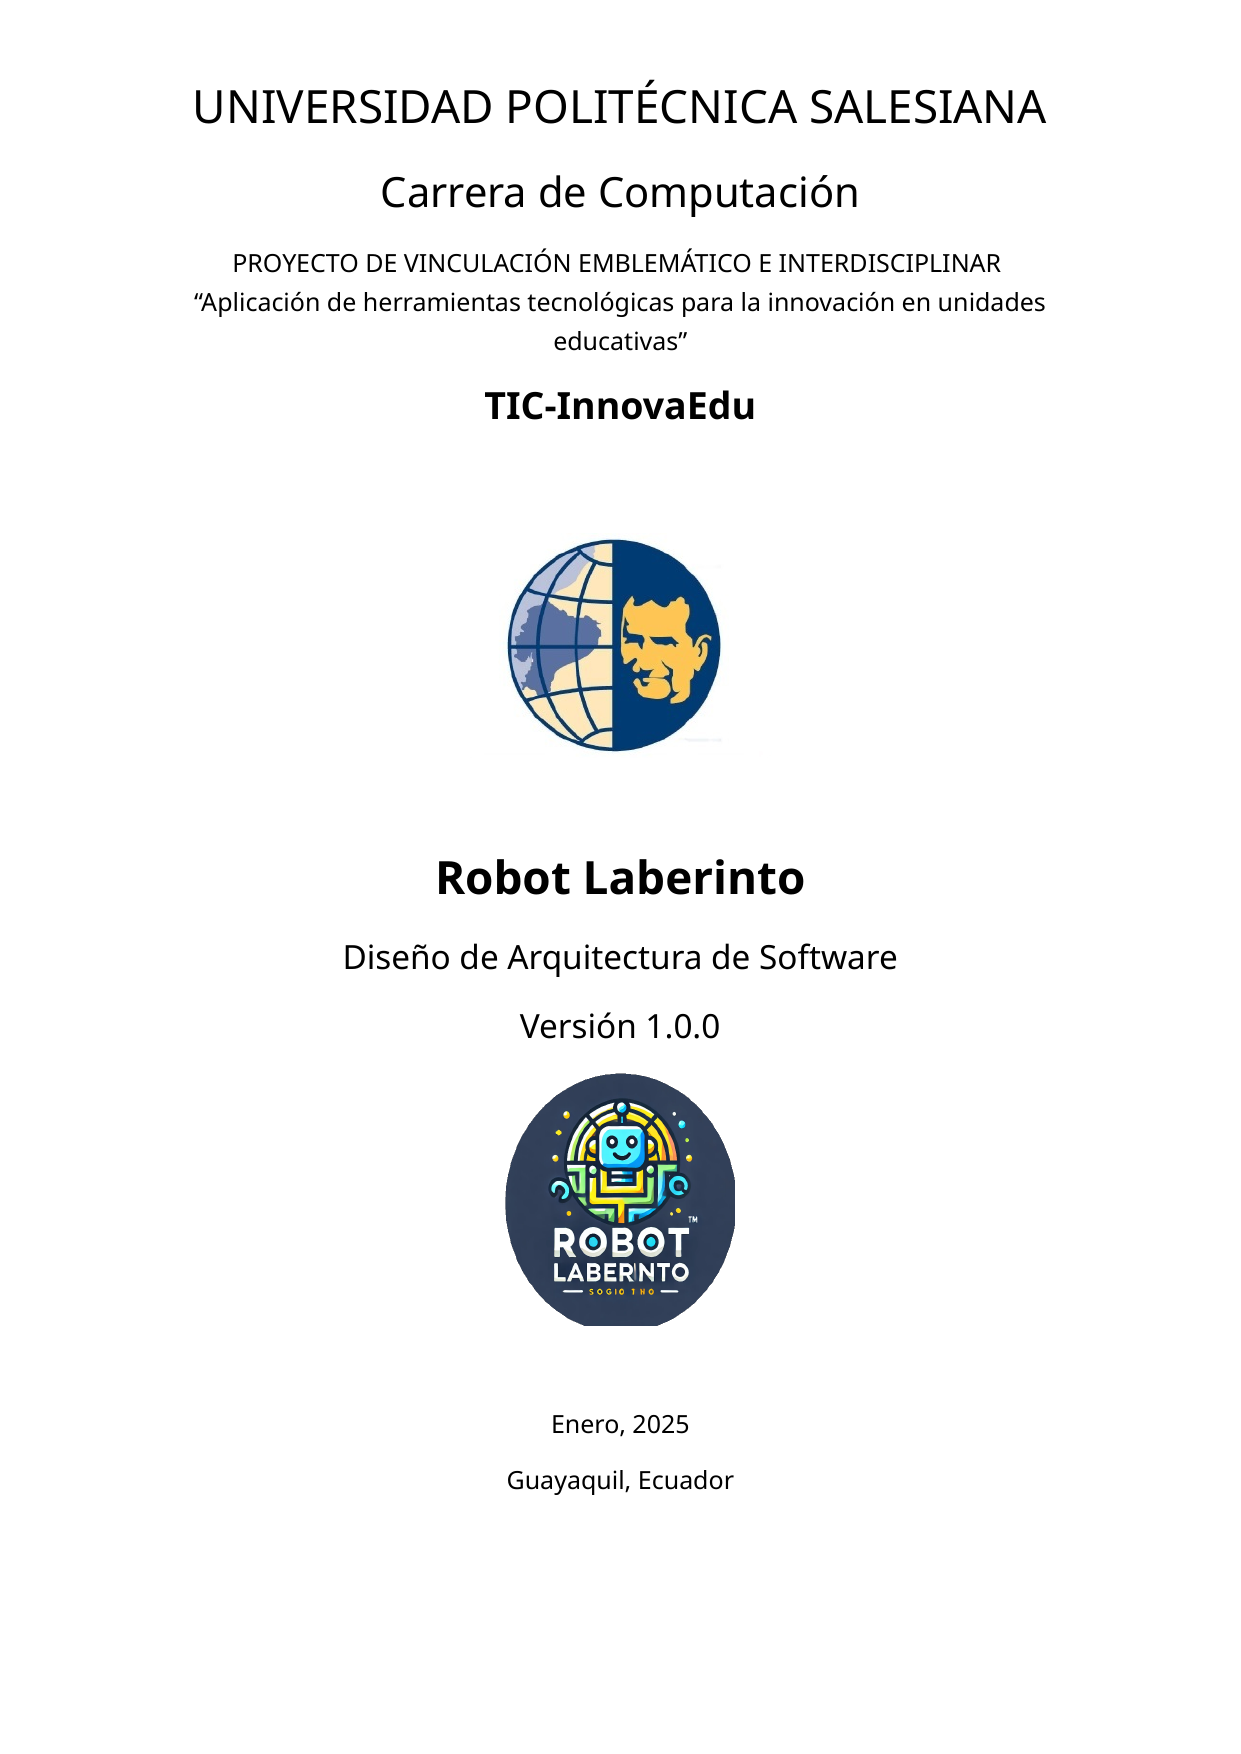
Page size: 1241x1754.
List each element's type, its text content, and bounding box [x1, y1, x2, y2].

text Carrera de Computación [177, 163, 1063, 220]
text Enero, 2025 [177, 1407, 1063, 1441]
text Diseño de Arquitectura de Software [177, 934, 1063, 979]
text Guayaquil, Ecuador [177, 1462, 1063, 1496]
text Robot Laberinto [177, 846, 1063, 908]
text TIC-InnovaEdu [177, 379, 1063, 430]
text PROYECTO DE VINCULACIÓN EMBLEMÁTICO E INTERDISCIPLINAR “Aplicación de herramientas tecnológicas para la innovación en unidades educativas” [177, 245, 1063, 358]
text Versión 1.0.0 [177, 1003, 1063, 1048]
text UNIVERSIDAD POLITÉCNICA SALESIANA [177, 75, 1063, 137]
